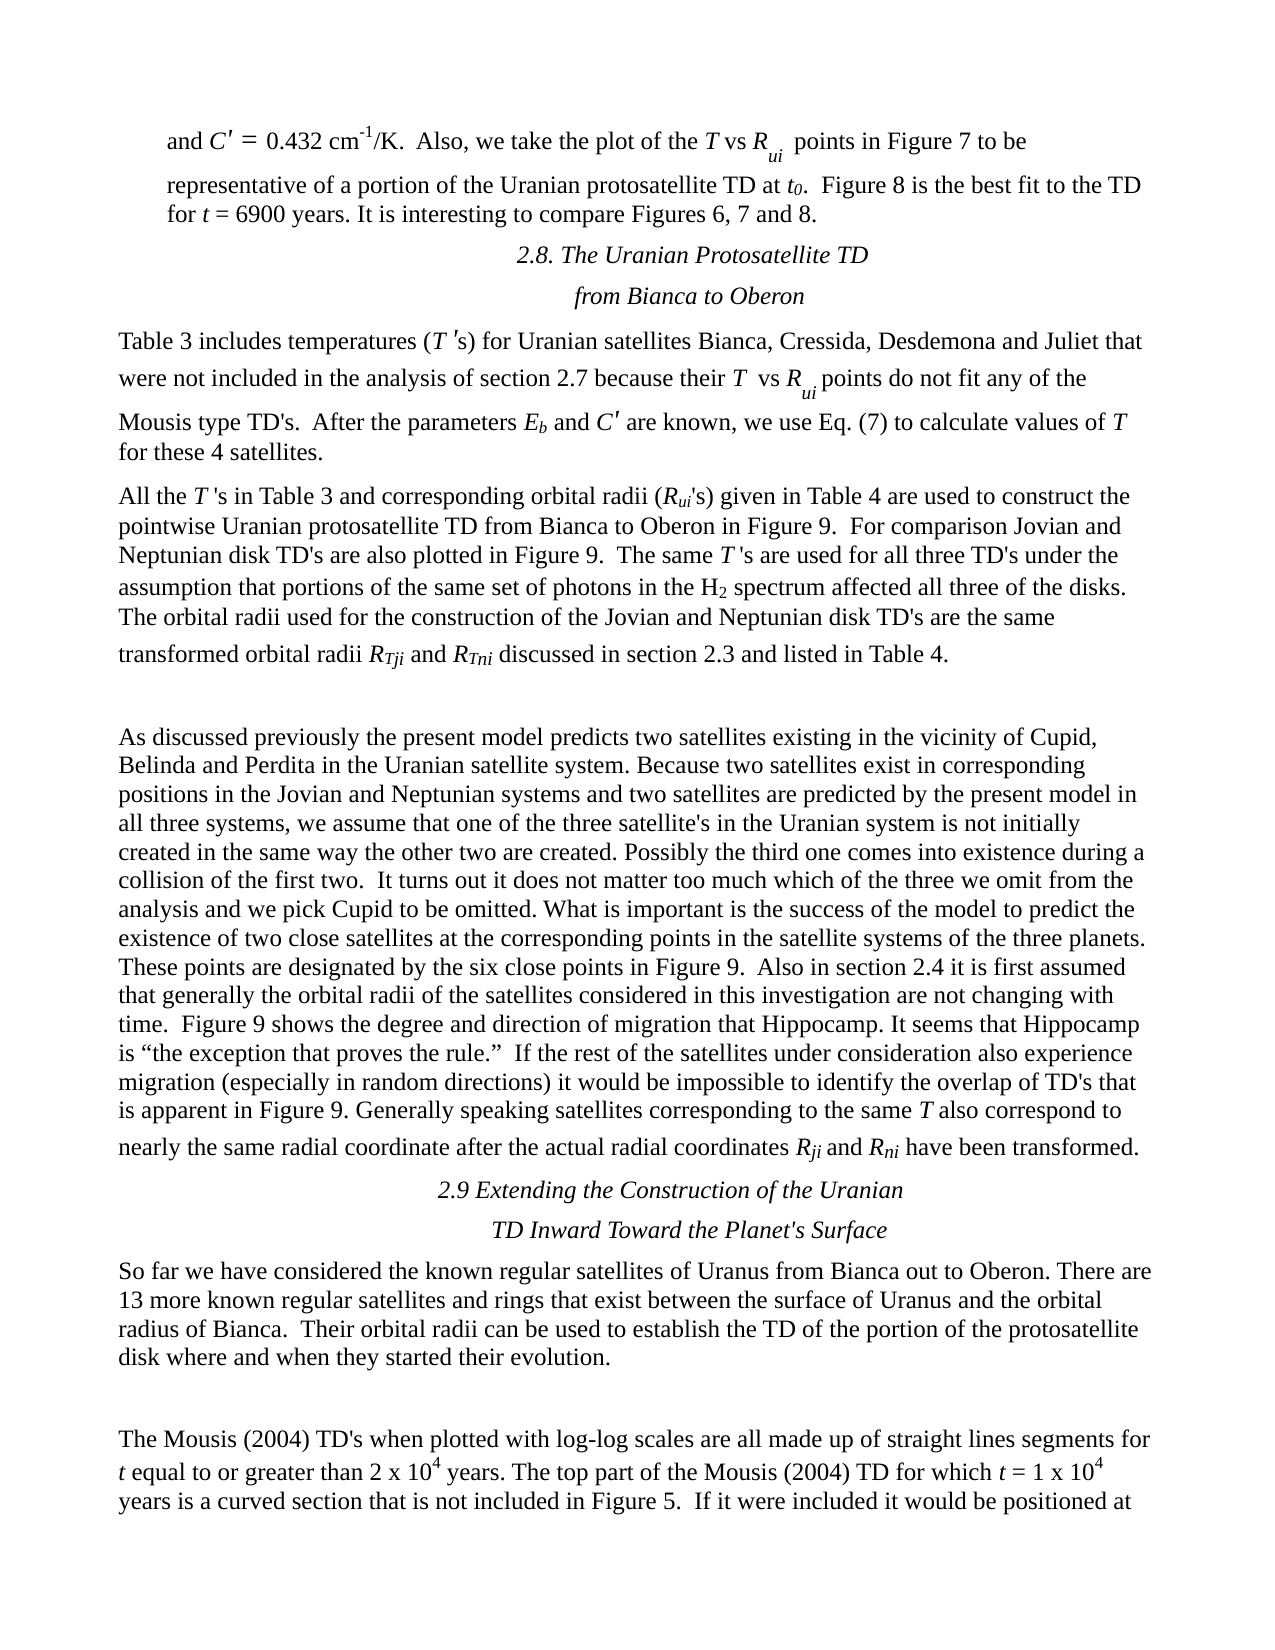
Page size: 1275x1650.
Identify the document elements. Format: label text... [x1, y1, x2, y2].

list TD Inward Toward the Planet's Surface [193, 1215, 1157, 1244]
text Table 3 includes temperatures (T 's) for Uranian satellites Bianca, Cressida, Desdemona and Juliet that were not included in the analysis of section 2.7 because their T vs Rui points do not fit any of the Mousis type TD's. After the parameters Eb and C' are known, we use Eq. (7) to calculate values of T for these 4 satellites. [118, 322, 1157, 466]
text So far we have considered the known regular satellites of Uranus from Bianca out to Oberon. There are 13 more known regular satellites and rings that exist between the surface of Uranus and the orbital radius of Bianca. Their orbital radii can be used to establish the TD of the portion of the protosatellite disk where and when they started their evolution. [118, 1256, 1157, 1371]
list 2.8. The Uranian Protosatellite TD [193, 240, 1157, 269]
list Extending the Construction of the Uranian [193, 1175, 1157, 1203]
text and C' = 0.432 cm-1/K. Also, we take the plot of the T vs Rui points in Figure 7 to be representative of a portion of the Uranian protosatellite TD at t0. Figure 8 is the best fit to the TD for t = 6900 years. It is interesting to compare Figures 6, 7 and 8. [118, 118, 1157, 228]
text The Mousis (2004) TD's when plotted with log-log scales are all made up of straight lines segments for t equal to or greater than 2 x 104 years. The top part of the Mousis (2004) TD for which t = 1 x 104 years is a curved section that is not included in Figure 5. If it were included it would be positioned at [118, 1424, 1157, 1515]
text All the T 's in Table 3 and corresponding orbital radii (Rui's) given in Table 4 are used to construct the pointwise Uranian protosatellite TD from Bianca to Oberon in Figure 9. For comparison Jovian and Neptunian disk TD's are also plotted in Figure 9. The same T 's are used for all three TD's under the assumption that portions of the same set of photons in the H2 spectrum affected all three of the disks. The orbital radii used for the construction of the Jovian and Neptunian disk TD's are the same transformed orbital radii RTji and RTni discussed in section 2.3 and listed in Table 4. [118, 477, 1157, 669]
text As discussed previously the present model predicts two satellites existing in the vicinity of Cupid, Belinda and Perdita in the Uranian satellite system. Because two satellites exist in corresponding positions in the Jovian and Neptunian systems and two satellites are predicted by the present model in all three systems, we assume that one of the three satellite's in the Uranian system is not initially created in the same way the other two are created. Possibly the third one comes into existence during a collision of the first two. It turns out it does not matter too much which of the three we omit from the analysis and we pick Cupid to be omitted. What is important is the success of the model to predict the existence of two close satellites at the corresponding points in the satellite systems of the three planets. These points are designated by the six close points in Figure 9. Also in section 2.4 it is first assumed that generally the orbital radii of the satellites considered in this investigation are not changing with time. Figure 9 shows the degree and direction of migration that Hippocamp. It seems that Hippocamp is “the exception that proves the rule.” If the rest of the satellites under consideration also experience migration (especially in random directions) it would be impossible to identify the overlap of TD's that is apparent in Figure 9. Generally speaking satellites corresponding to the same T also correspond to nearly the same radial coordinate after the actual radial coordinates Rji and Rni have been transformed. [118, 722, 1157, 1163]
list from Bianca to Oberon [193, 281, 1157, 310]
